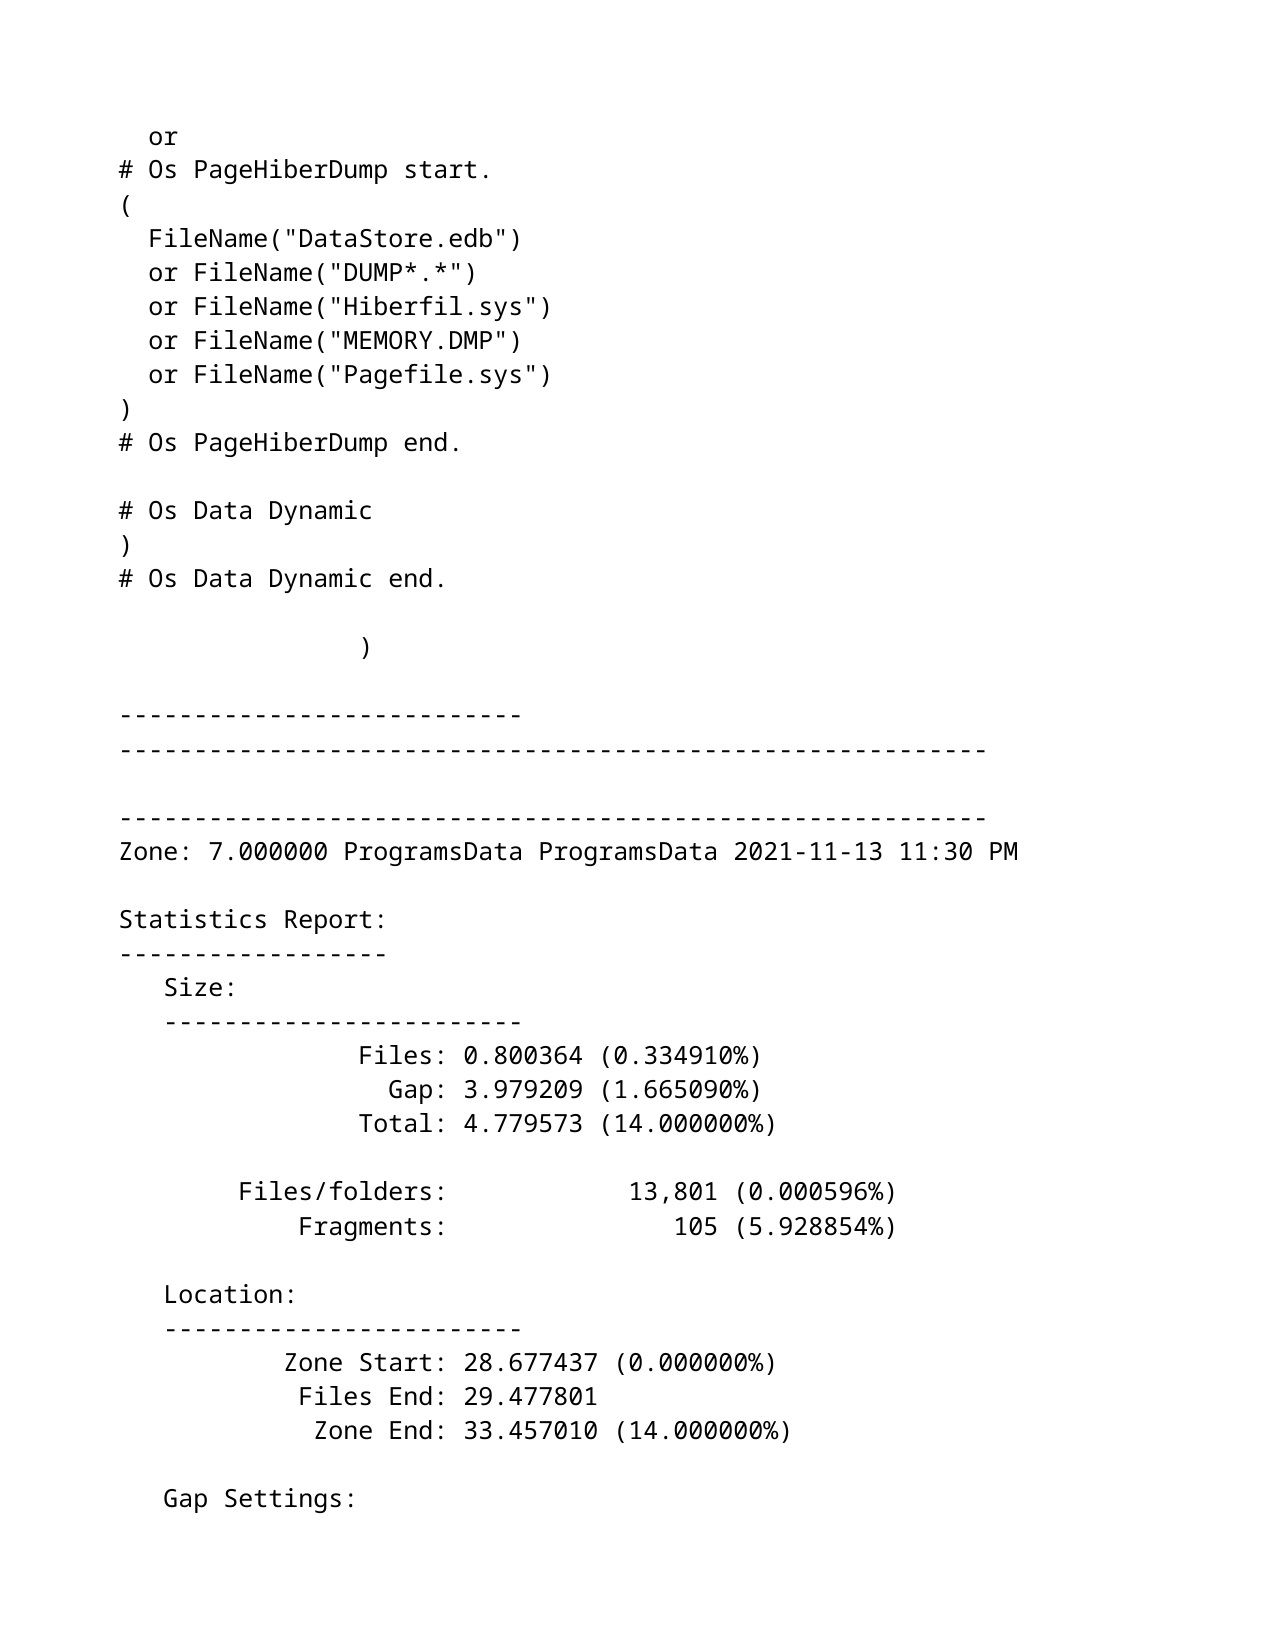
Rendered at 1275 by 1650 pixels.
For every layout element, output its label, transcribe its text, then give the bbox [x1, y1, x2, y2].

text ( [118, 186, 1157, 220]
text ---------------------------------------------------------- [118, 799, 1157, 833]
text ) [118, 391, 1157, 425]
text Files: 0.800364 (0.334910%) [118, 1038, 1157, 1072]
text ) [118, 527, 1157, 561]
text Zone Start: 28.677437 (0.000000%) [118, 1344, 1157, 1378]
text Location: [118, 1276, 1157, 1310]
text or [118, 118, 1157, 152]
text ---------------------------------------------------------- [118, 731, 1157, 765]
text Zone: 7.000000 ProgramsData ProgramsData 2021-11-13 11:30 PM [118, 833, 1157, 867]
text ------------------------ [118, 1310, 1157, 1344]
text FileName("DataStore.edb") [118, 220, 1157, 254]
text ) [118, 629, 1157, 663]
text Files/folders: 13,801 (0.000596%) [118, 1174, 1157, 1208]
text or FileName("DUMP*.*") [118, 254, 1157, 288]
text Size: [118, 970, 1157, 1004]
text --------------------------- [118, 697, 1157, 731]
text Total: 4.779573 (14.000000%) [118, 1106, 1157, 1140]
text ------------------ [118, 936, 1157, 970]
text Statistics Report: [118, 902, 1157, 936]
text Files End: 29.477801 [118, 1378, 1157, 1412]
text ------------------------ [118, 1004, 1157, 1038]
text or FileName("Hiberfil.sys") [118, 288, 1157, 322]
text Fragments: 105 (5.928854%) [118, 1208, 1157, 1242]
text Gap Settings: [118, 1481, 1157, 1515]
text Zone End: 33.457010 (14.000000%) [118, 1412, 1157, 1447]
text # Os Data Dynamic [118, 493, 1157, 527]
text or FileName("Pagefile.sys") [118, 357, 1157, 391]
text # Os PageHiberDump start. [118, 152, 1157, 186]
text or FileName("MEMORY.DMP") [118, 322, 1157, 357]
text # Os PageHiberDump end. [118, 425, 1157, 459]
text Gap: 3.979209 (1.665090%) [118, 1072, 1157, 1106]
text # Os Data Dynamic end. [118, 561, 1157, 595]
